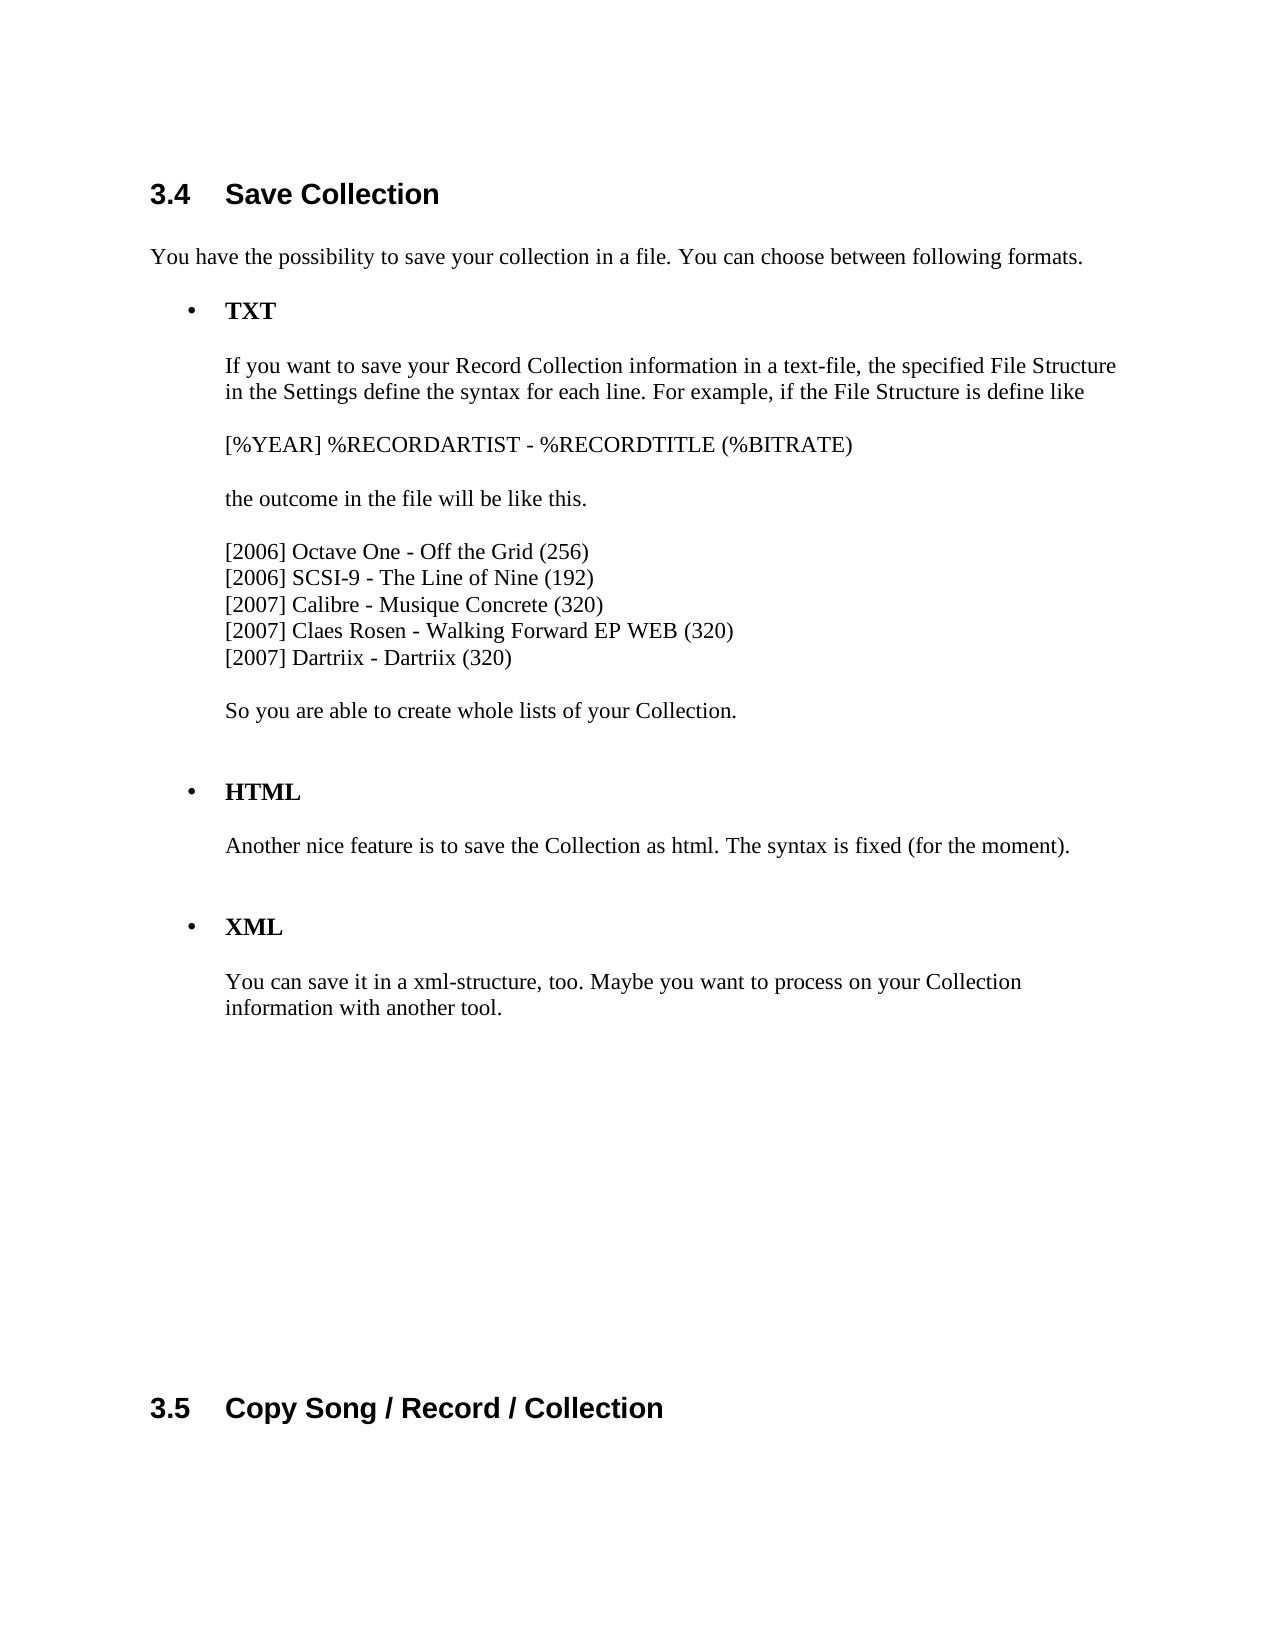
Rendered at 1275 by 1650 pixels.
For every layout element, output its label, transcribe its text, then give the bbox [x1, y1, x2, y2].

list HTML [187, 777, 1125, 806]
text [2006] Octave One - Off the Grid (256) [150, 538, 1125, 564]
text [2006] SCSI-9 - The Line of Nine (192) [150, 564, 1125, 591]
subtitle 3.4 Save Collection [150, 177, 1125, 210]
list TXT [187, 296, 1125, 325]
text Another nice feature is to save the Collection as html. The syntax is fixed (for the moment). [150, 832, 1125, 859]
text information with another tool. [150, 994, 1125, 1021]
text [2007] Dartriix - Dartriix (320) [150, 644, 1125, 670]
text the outcome in the file will be like this. [150, 484, 1125, 511]
text in the Settings define the syntax for each line. For example, if the File Structure is define like [150, 378, 1125, 405]
text [2007] Claes Rosen - Walking Forward EP WEB (320) [150, 617, 1125, 644]
subtitle 3.5 Copy Song / Record / Collection [150, 1391, 1125, 1424]
text You can save it in a xml-structure, too. Maybe you want to process on your Collection [150, 968, 1125, 994]
text If you want to save your Record Collection information in a text-file, the specified File Structure [150, 352, 1125, 378]
text So you are able to create whole lists of your Collection. [150, 697, 1125, 723]
text [%YEAR] %RECORDARTIST - %RECORDTITLE (%BITRATE) [150, 431, 1125, 458]
text You have the possibility to save your collection in a file. You can choose between following formats. [150, 243, 1125, 269]
text [2007] Calibre - Musique Concrete (320) [150, 591, 1125, 617]
list XML [187, 912, 1125, 941]
